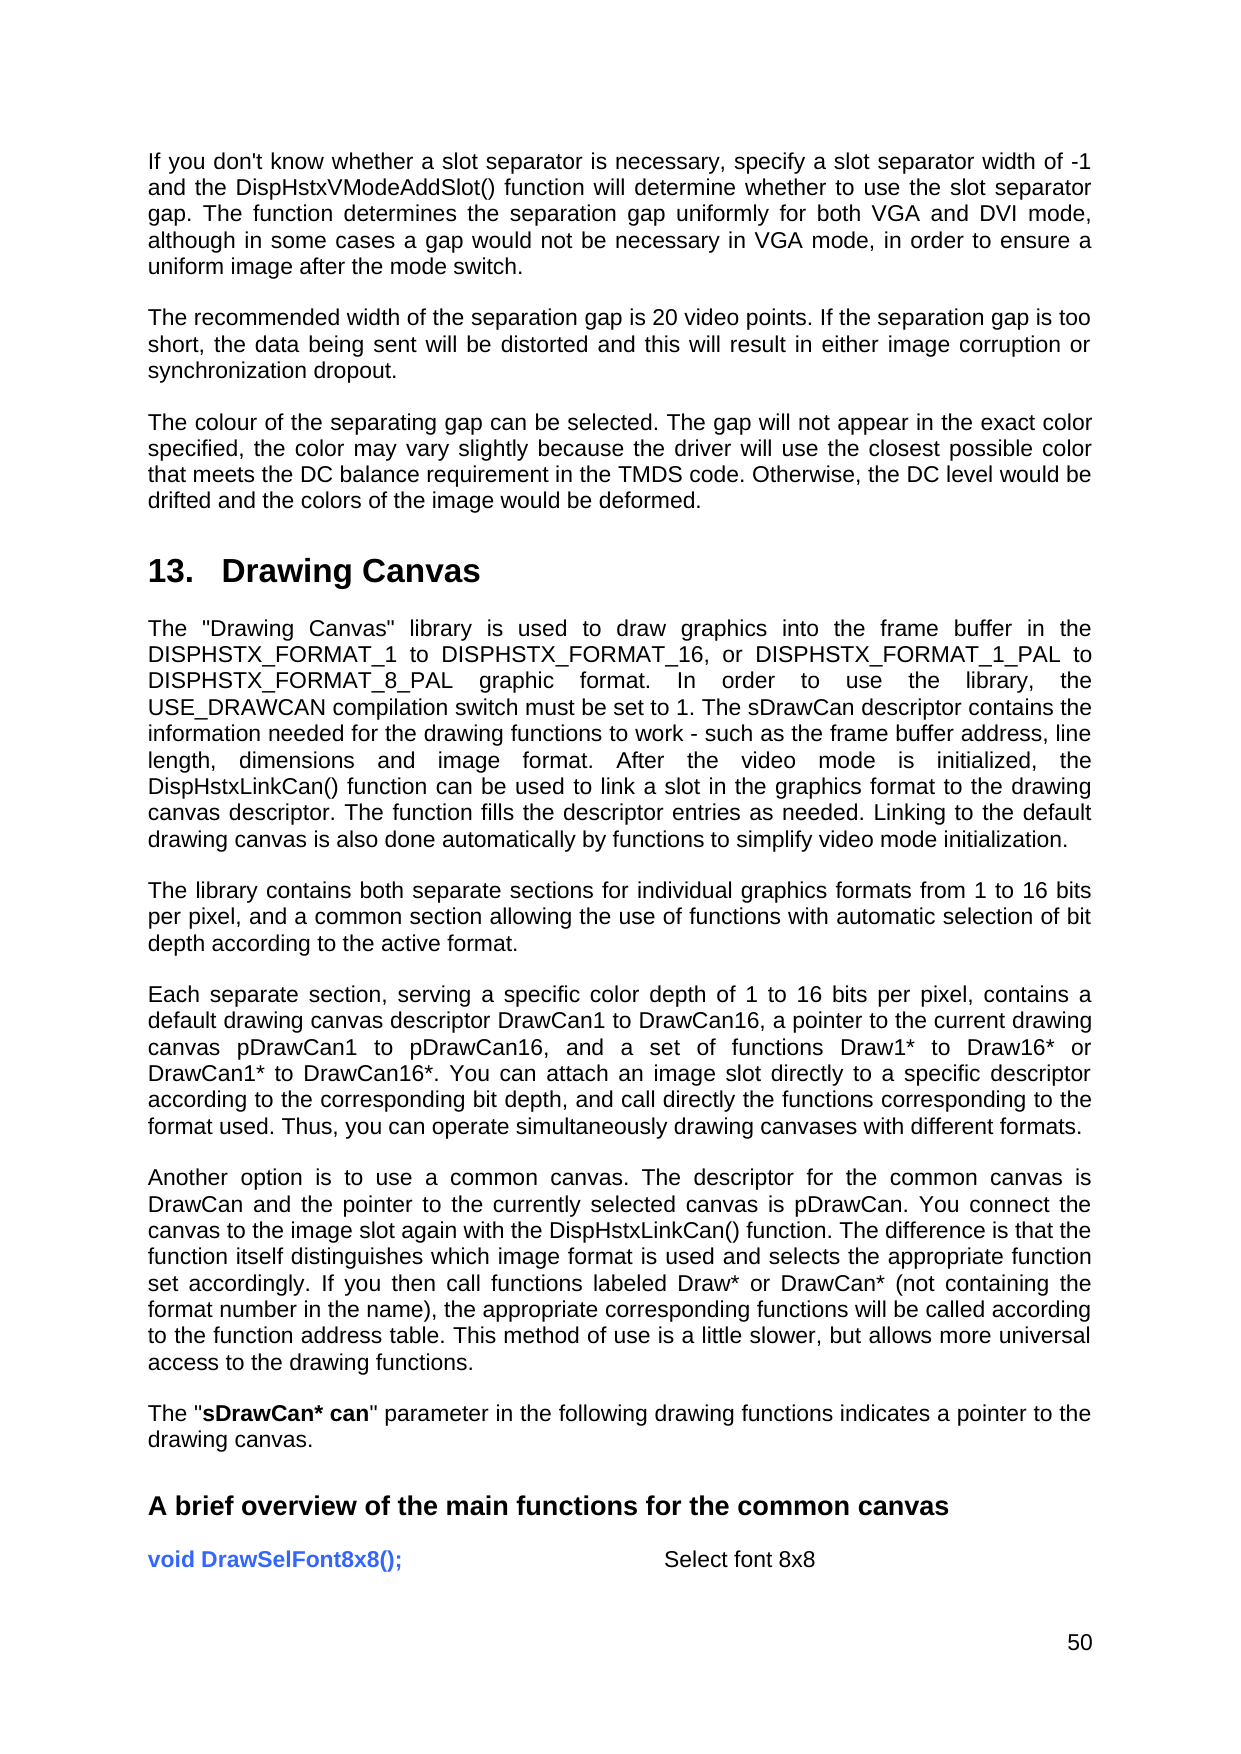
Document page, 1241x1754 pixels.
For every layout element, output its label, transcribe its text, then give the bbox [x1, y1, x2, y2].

text Another option is to use a common canvas. The descriptor for the common canvas is DrawCan and the pointer to the currently selected canvas is pDrawCan. You connect the canvas to the image slot again with the DispHstxLinkCan() function. The difference is that the function itself distinguishes which image format is used and selects the appropriate function set accordingly. If you then call functions labeled Draw* or DrawCan* (not containing the format number in the name), the appropriate corresponding functions will be called according to the function address table. This method of use is a little slower, but allows more universal access to the drawing functions. [148, 1164, 1093, 1375]
text The colour of the separating gap can be selected. The gap will not appear in the exact color specified, the color may vary slightly because the driver will use the closest possible color that meets the DC balance requirement in the TMDS code. Otherwise, the DC level would be drifted and the colors of the image would be deformed. [148, 408, 1093, 514]
text The library contains both separate sections for individual graphics formats from 1 to 16 bits per pixel, and a common section allowing the use of functions with automatic selection of bit depth according to the active format. [148, 877, 1093, 956]
text The "Drawing Canvas" library is used to draw graphics into the frame buffer in the DISPHSTX_FORMAT_1 to DISPHSTX_FORMAT_16, or DISPHSTX_FORMAT_1_PAL to DISPHSTX_FORMAT_8_PAL graphic format. In order to use the library, the USE_DRAWCAN compilation switch must be set to 1. The sDrawCan descriptor contains the information needed for the drawing functions to work - such as the frame buffer address, line length, dimensions and image format. After the video mode is initialized, the DispHstxLinkCan() function can be used to link a slot in the graphics format to the drawing canvas descriptor. The function fills the descriptor entries as needed. Linking to the default drawing canvas is also done automatically by functions to simplify video mode initialization. [148, 615, 1093, 852]
subtitle A brief overview of the main functions for the common canvas [148, 1490, 1093, 1521]
subtitle Drawing Canvas [148, 551, 1093, 590]
text The "sDrawCan* can" parameter in the following drawing functions indicates a pointer to the drawing canvas. [148, 1400, 1093, 1453]
text void DrawSelFont8x8(); Select font 8x8 [148, 1546, 1093, 1573]
text Each separate section, serving a specific color depth of 1 to 16 bits per pixel, contains a default drawing canvas descriptor DrawCan1 to DrawCan16, a pointer to the current drawing canvas pDrawCan1 to pDrawCan16, and a set of functions Draw1* to Draw16* or DrawCan1* to DrawCan16*. You can attach an image slot directly to a specific descriptor according to the corresponding bit depth, and call directly the functions corresponding to the format used. Thus, you can operate simultaneously drawing canvases with different formats. [148, 981, 1093, 1139]
text If you don't know whether a slot separator is necessary, specify a slot separator width of -1 and the DispHstxVModeAddSlot() function will determine whether to use the slot separator gap. The function determines the separation gap uniformly for both VGA and DVI mode, although in some cases a gap would not be necessary in VGA mode, in order to ensure a uniform image after the mode switch. [148, 148, 1093, 279]
text The recommended width of the separation gap is 20 video points. If the separation gap is too short, the data being sent will be distorted and this will result in either image corruption or synchronization dropout. [148, 304, 1093, 383]
